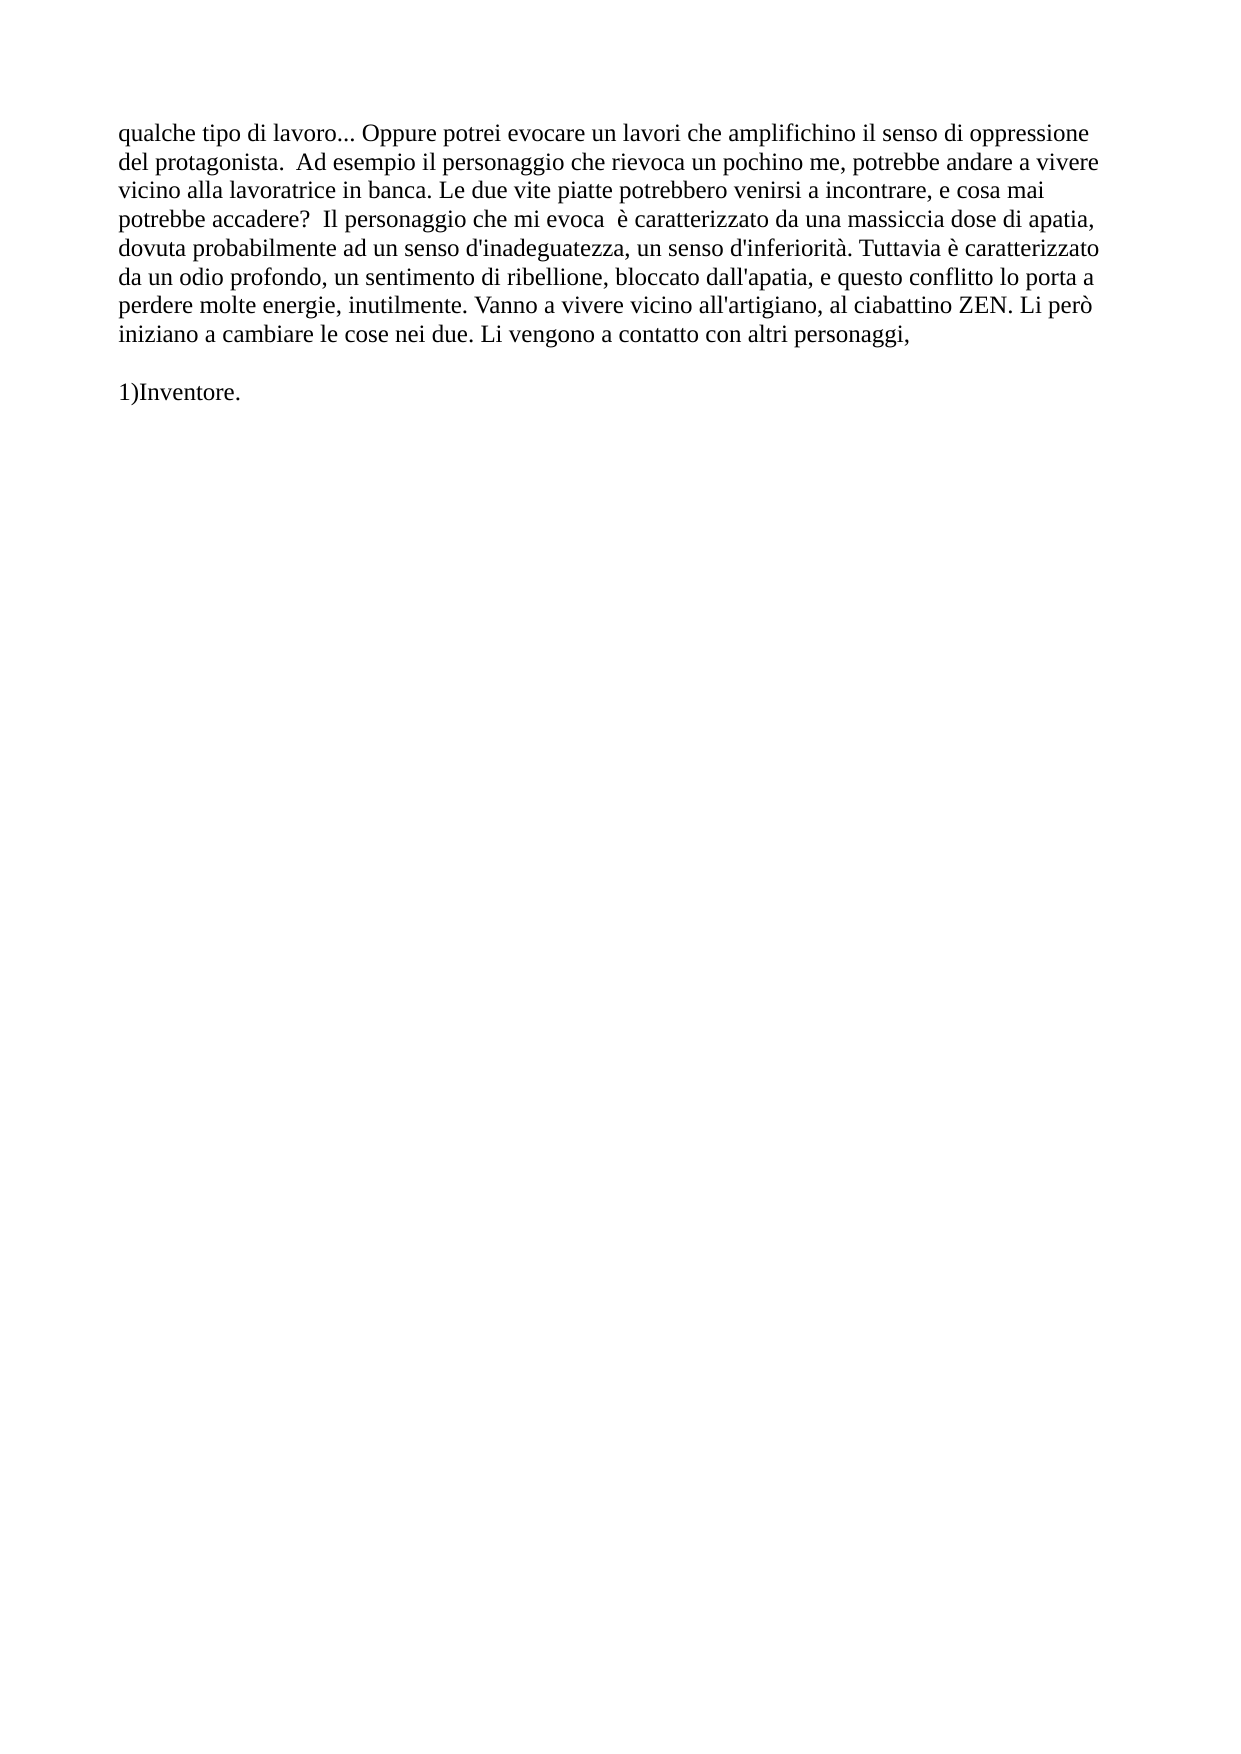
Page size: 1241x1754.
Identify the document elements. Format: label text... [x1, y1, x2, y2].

text qualche tipo di lavoro... Oppure potrei evocare un lavori che amplifichino il senso di oppressione del protagonista. Ad esempio il personaggio che rievoca un pochino me, potrebbe andare a vivere vicino alla lavoratrice in banca. Le due vite piatte potrebbero venirsi a incontrare, e cosa mai potrebbe accadere? Il personaggio che mi evoca è caratterizzato da una massiccia dose di apatia, dovuta probabilmente ad un senso d'inadeguatezza, un senso d'inferiorità. Tuttavia è caratterizzato da un odio profondo, un sentimento di ribellione, bloccato dall'apatia, e questo conflitto lo porta a perdere molte energie, inutilmente. Vanno a vivere vicino all'artigiano, al ciabattino ZEN. Li però iniziano a cambiare le cose nei due. Li vengono a contatto con altri personaggi, [118, 118, 1122, 348]
text 1)Inventore. [118, 377, 1122, 406]
